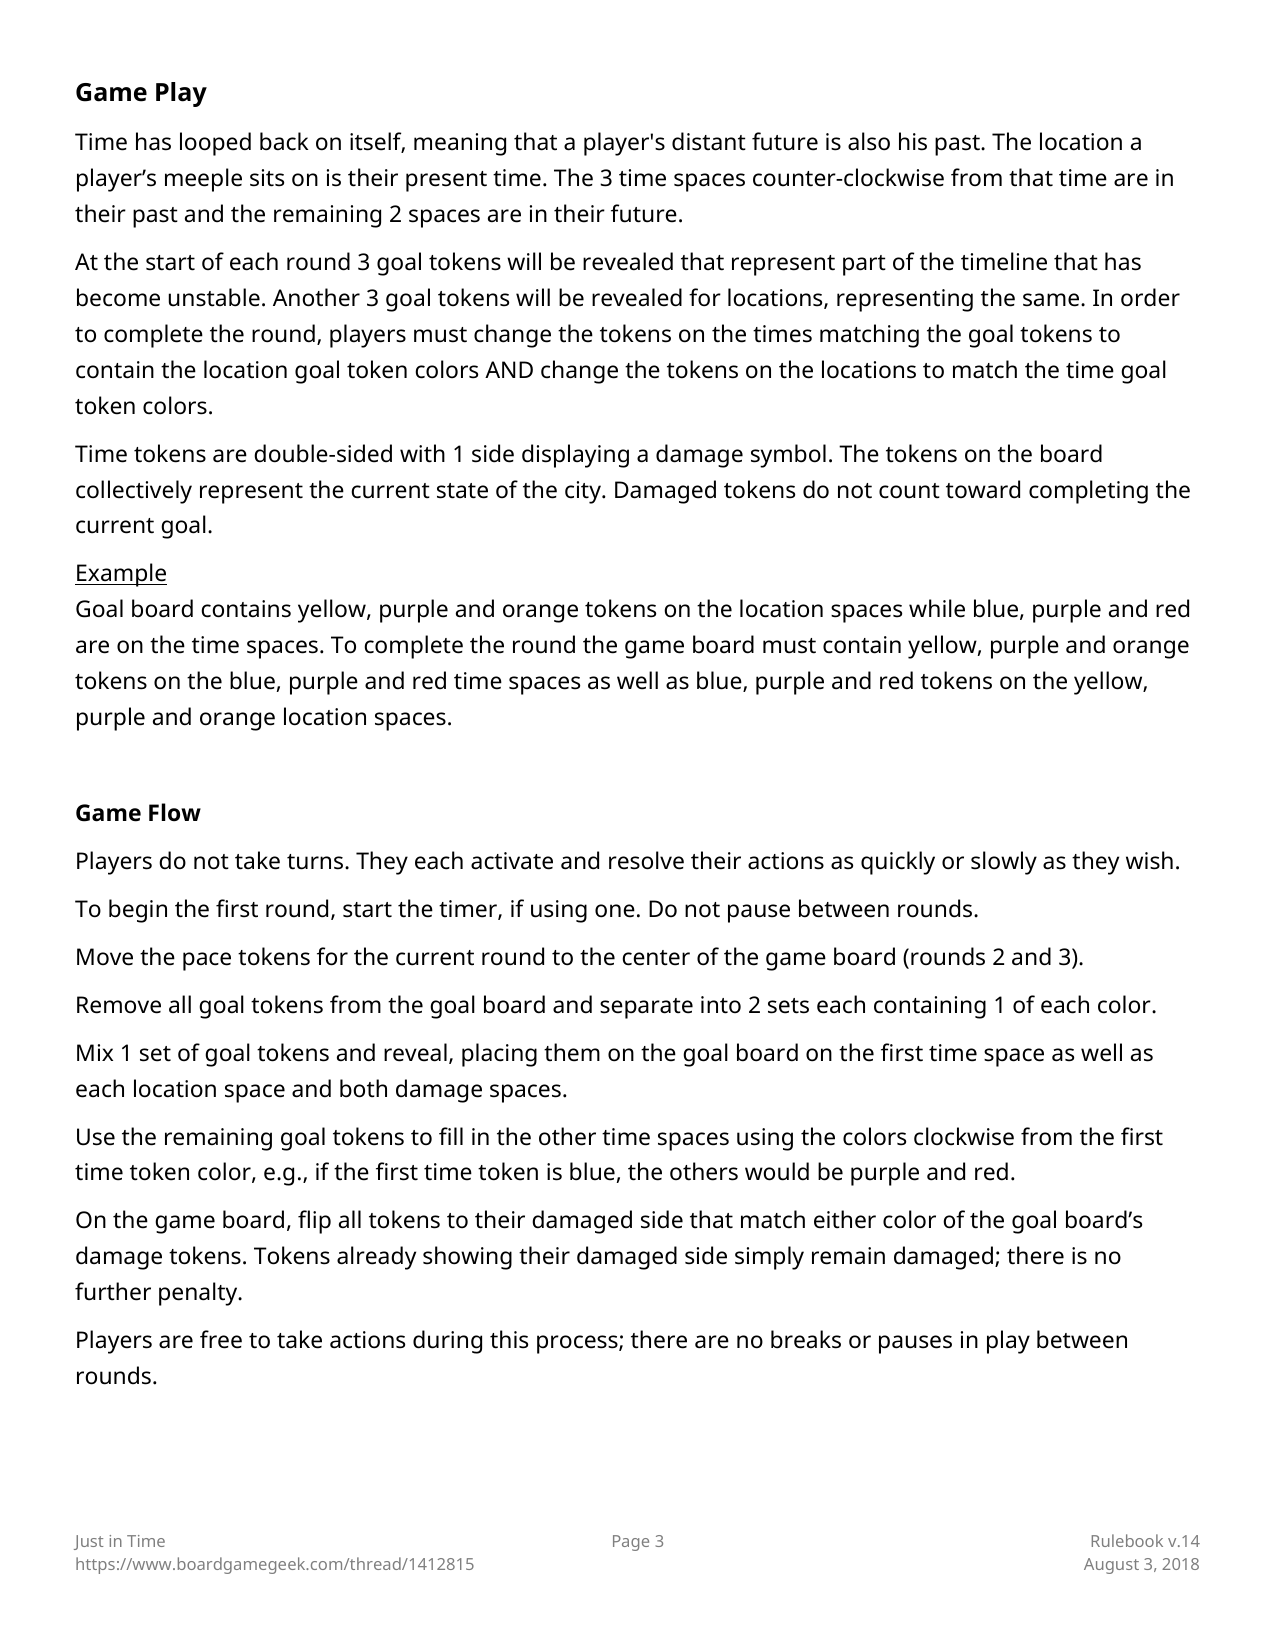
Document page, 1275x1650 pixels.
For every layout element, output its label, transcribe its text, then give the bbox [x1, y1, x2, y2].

text Players do not take turns. They each activate and resolve their actions as quickly or slowly as they wish. [75, 845, 1200, 876]
text Use the remaining goal tokens to fill in the other time spaces using the colors clockwise from the first time token color, e.g., if the first time token is blue, the others would be purple and red. [75, 1120, 1200, 1188]
text Remove all goal tokens from the goal board and separate into 2 sets each containing 1 of each color. [75, 989, 1200, 1020]
text Time has looped back on itself, meaning that a player's distant future is also his past. The location a player’s meeple sits on is their present time. The 3 time spaces counter-clockwise from that time are in their past and the remaining 2 spaces are in their future. [75, 126, 1200, 229]
text Example Goal board contains yellow, purple and orange tokens on the location spaces while blue, purple and red are on the time spaces. To complete the round the game board must contain yellow, purple and orange tokens on the blue, purple and red time spaces as well as blue, purple and red tokens on the yellow, purple and orange location spaces. [75, 557, 1200, 732]
text At the start of each round 3 goal tokens will be revealed that represent part of the timeline that has become unstable. Another 3 goal tokens will be revealed for locations, representing the same. In order to complete the round, players must change the tokens on the times matching the goal tokens to contain the location goal token colors AND change the tokens on the locations to match the time goal token colors. [75, 246, 1200, 421]
text On the game board, flip all tokens to their damaged side that match either color of the goal board’s damage tokens. Tokens already showing their damaged side simply remain damaged; there is no further penalty. [75, 1204, 1200, 1307]
text Mix 1 set of goal tokens and reveal, placing them on the goal board on the first time space as well as each location space and both damage spaces. [75, 1037, 1200, 1104]
text Time tokens are double-sided with 1 side displaying a damage symbol. The tokens on the board collectively represent the current state of the city. Damaged tokens do not count toward completing the current goal. [75, 438, 1200, 541]
text Game Play [75, 75, 1200, 109]
text Move the pace tokens for the current round to the center of the game board (rounds 2 and 3). [75, 941, 1200, 972]
text To begin the first round, start the timer, if using one. Do not pause between rounds. [75, 893, 1200, 924]
text Players are free to take actions during this process; there are no breaks or pauses in play between rounds. [75, 1324, 1200, 1391]
text Game Flow [75, 797, 1200, 828]
